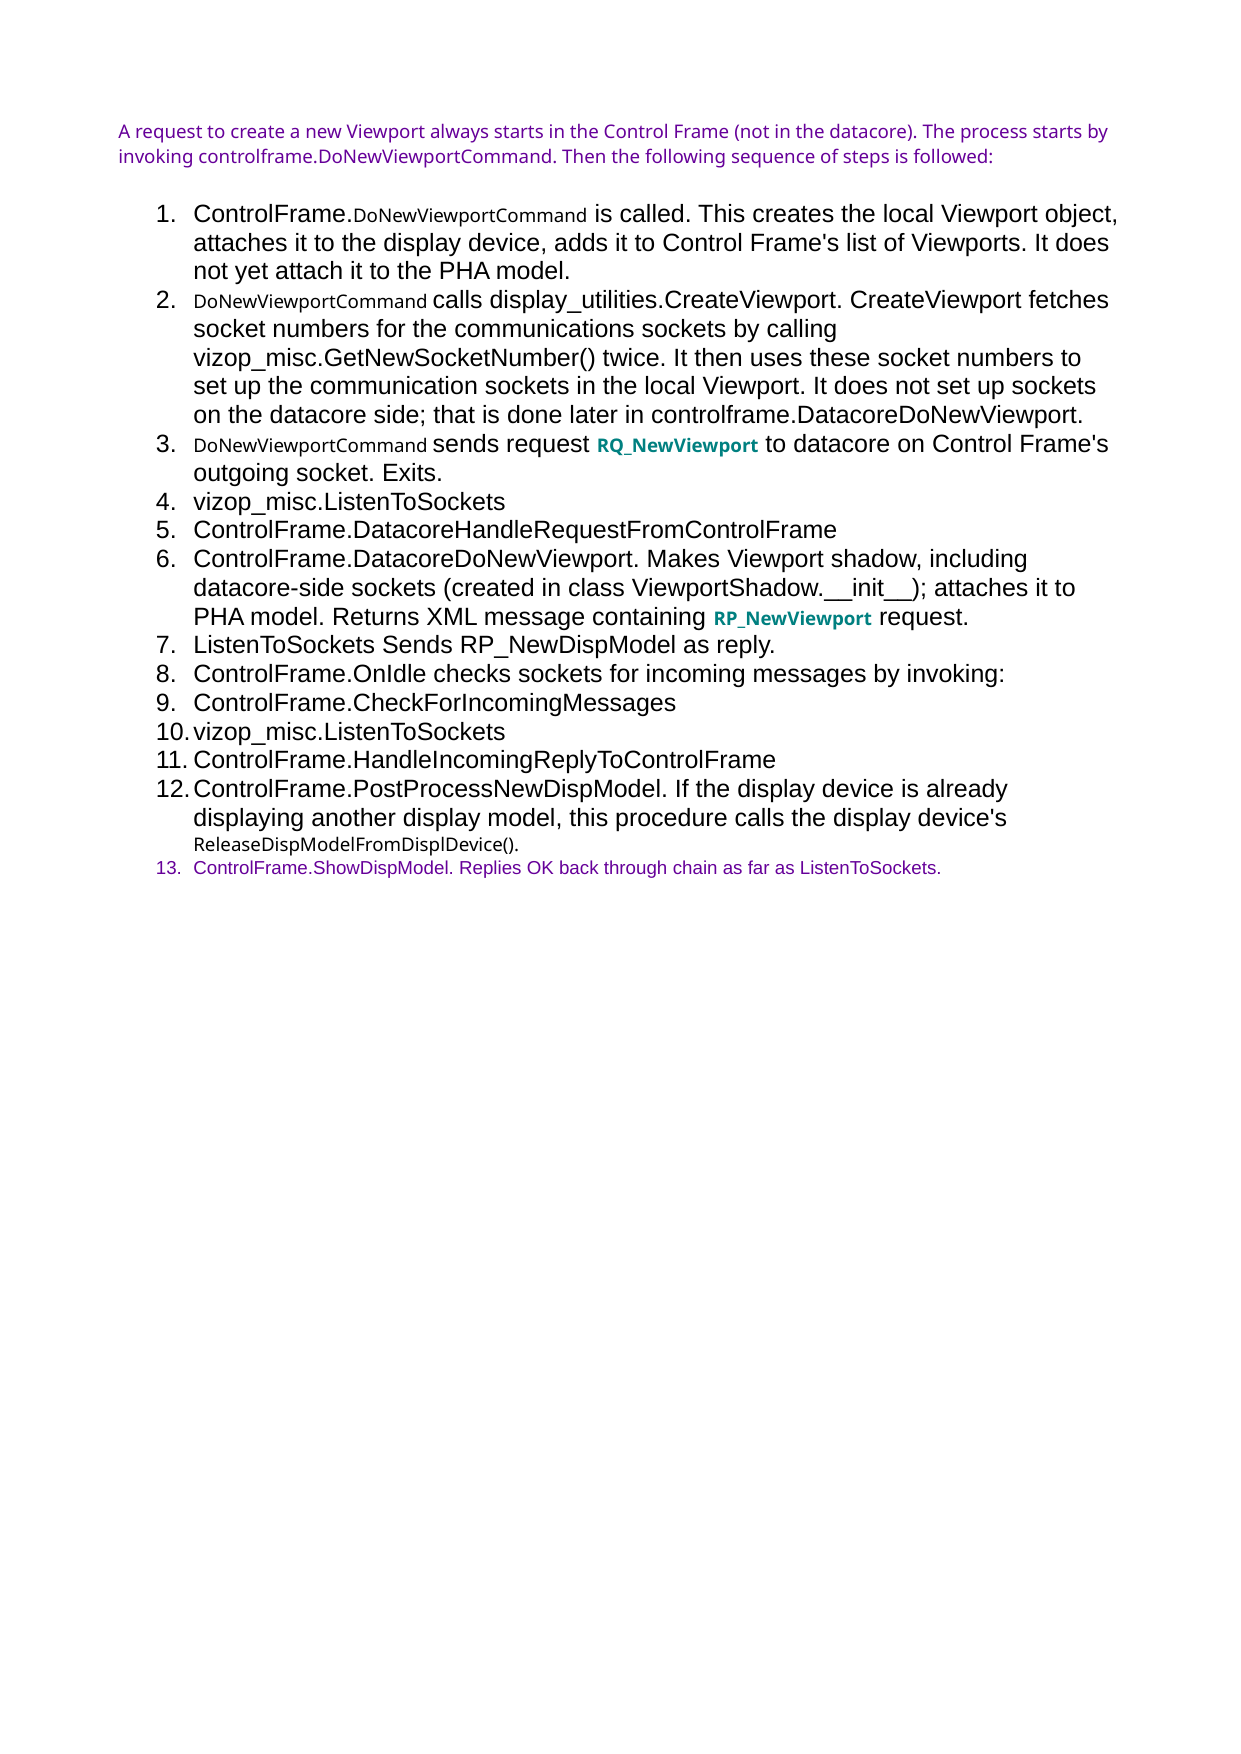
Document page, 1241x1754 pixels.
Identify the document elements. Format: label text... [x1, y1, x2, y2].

list ControlFrame.DatacoreHandleRequestFromControlFrame [156, 515, 1122, 544]
list vizop_misc.ListenToSockets [156, 486, 1122, 515]
list ControlFrame.HandleIncomingReplyToControlFrame [156, 745, 1122, 774]
list DoNewViewportCommand sends request RQ_NewViewport to datacore on Control Frame's outgoing socket. Exits. [156, 429, 1122, 486]
list ControlFrame.PostProcessNewDispModel. If the display device is already displaying another display model, this procedure calls the display device's ReleaseDispModelFromDisplDevice(). [156, 774, 1122, 857]
list ControlFrame.ShowDispModel. Replies OK back through chain as far as ListenToSockets. [156, 857, 1122, 879]
list ControlFrame.DatacoreDoNewViewport. Makes Viewport shadow, including datacore-side sockets (created in class ViewportShadow.__init__); attaches it to PHA model. Returns XML message containing RP_NewViewport request. [156, 544, 1122, 630]
list ControlFrame.CheckForIncomingMessages [156, 688, 1122, 717]
list DoNewViewportCommand calls display_utilities.CreateViewport. CreateViewport fetches socket numbers for the communications sockets by calling vizop_misc.GetNewSocketNumber() twice. It then uses these socket numbers to set up the communication sockets in the local Viewport. It does not set up sockets on the datacore side; that is done later in controlframe.DatacoreDoNewViewport. [156, 285, 1122, 429]
text A request to create a new Viewport always starts in the Control Frame (not in the datacore). The process starts by invoking controlframe.DoNewViewportCommand. Then the following sequence of steps is followed: [118, 118, 1122, 169]
list vizop_misc.ListenToSockets [156, 717, 1122, 745]
list ControlFrame.DoNewViewportCommand is called. This creates the local Viewport object, attaches it to the display device, adds it to Control Frame's list of Viewports. It does not yet attach it to the PHA model. [156, 199, 1122, 285]
list ControlFrame.OnIdle checks sockets for incoming messages by invoking: [156, 659, 1122, 688]
list ListenToSockets Sends RP_NewDispModel as reply. [156, 630, 1122, 659]
